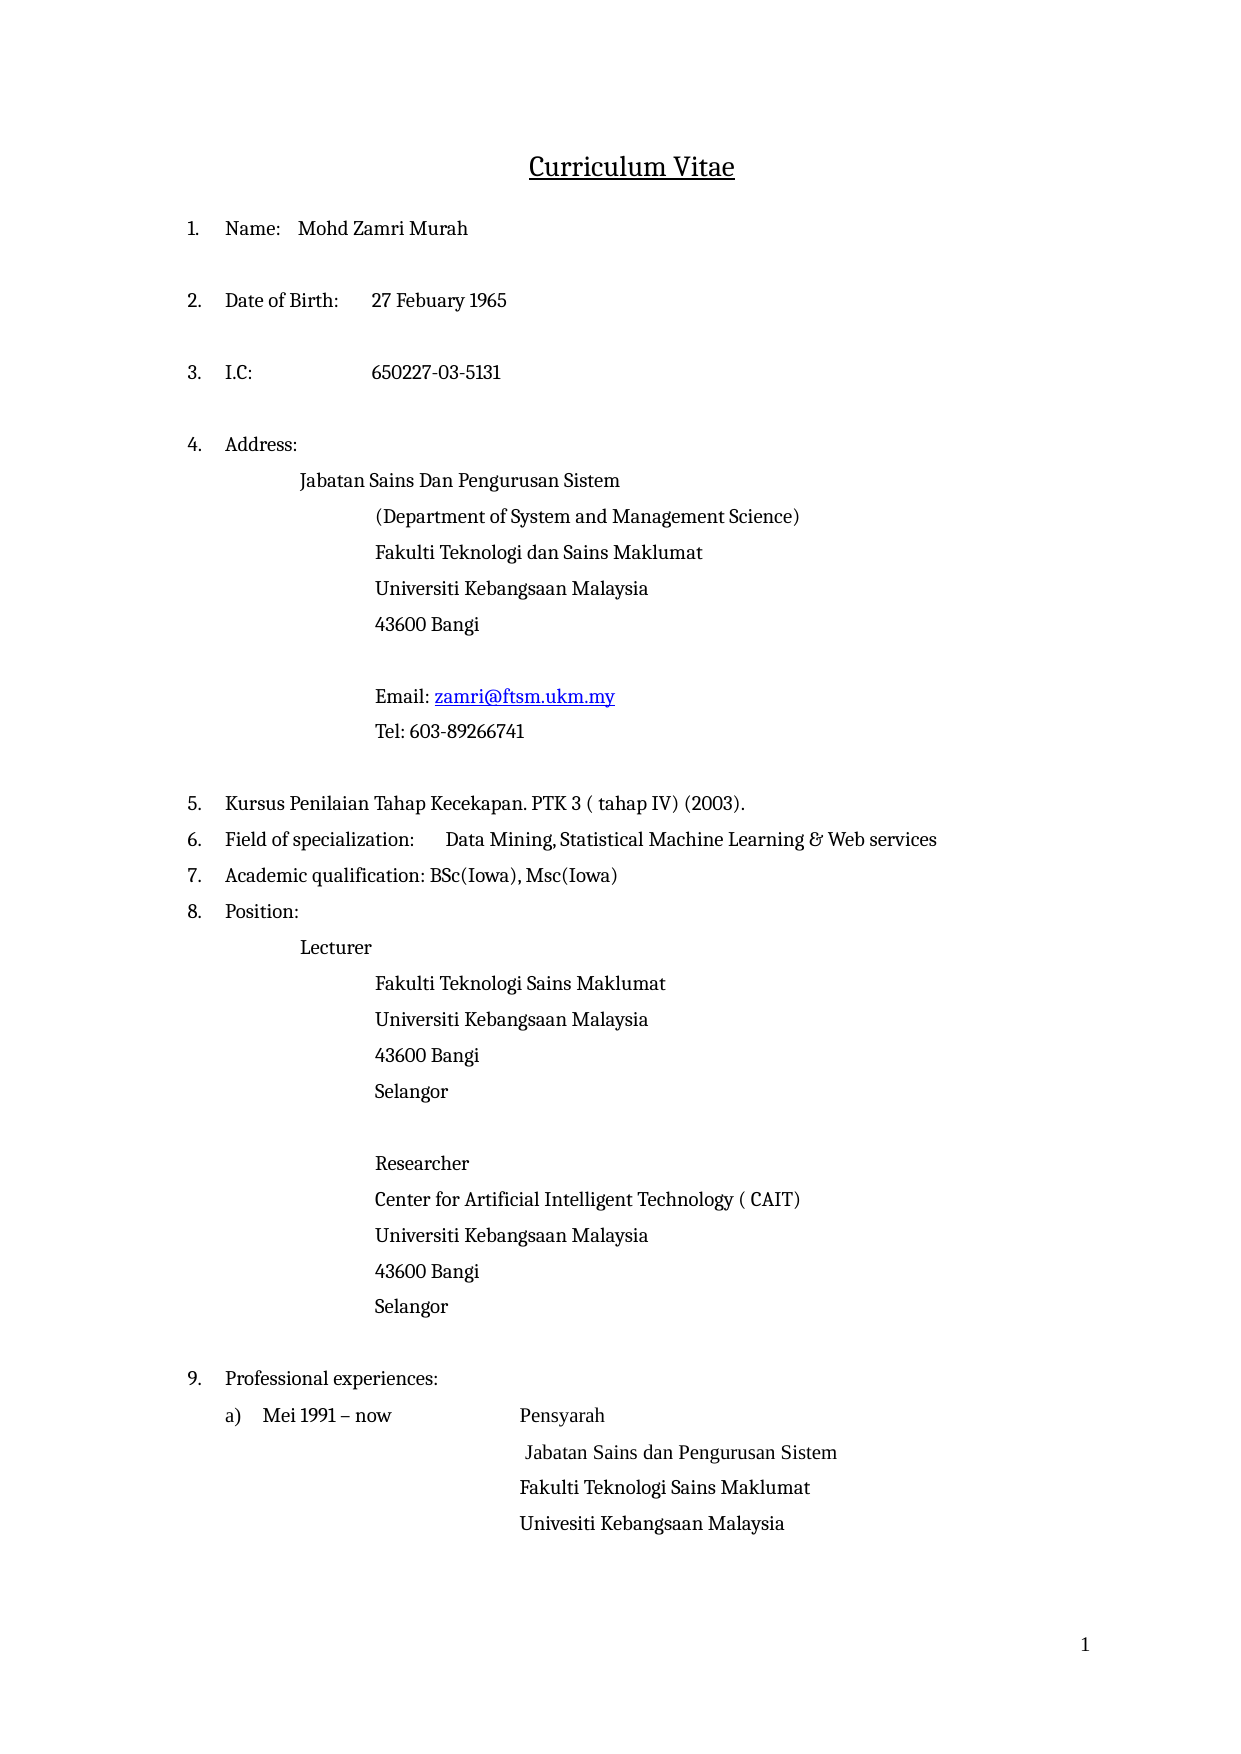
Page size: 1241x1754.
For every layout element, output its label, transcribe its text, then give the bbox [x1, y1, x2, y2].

text 43600 Bangi [375, 612, 1090, 636]
text Fakulti Teknologi dan Sains Maklumat [375, 541, 1090, 564]
list Lecturer [262, 936, 1090, 960]
text Fakulti Teknologi Sains Maklumat [375, 972, 1090, 996]
list Mei 1991 – now Pensyarah [225, 1403, 1090, 1428]
list Field of specialization: Data Mining, Statistical Machine Learning & Web services [187, 828, 1090, 852]
list Professional experiences: [187, 1367, 1090, 1391]
text Universiti Kebangsaan Malaysia [375, 1008, 1090, 1032]
list Address: [187, 433, 1090, 457]
list Date of Birth: 27 Febuary 1965 [187, 289, 1090, 313]
text 43600 Bangi [375, 1044, 1090, 1068]
text Universiti Kebangsaan Malaysia [375, 576, 1090, 600]
text Center for Artificial Intelligent Technology ( CAIT) [375, 1187, 1090, 1211]
list Name: Mohd Zamri Murah [187, 217, 1090, 241]
text (Department of System and Management Science) [375, 504, 1090, 528]
list Position: [187, 900, 1090, 924]
text Selangor [375, 1295, 1090, 1319]
text Tel: 603-89266741 [375, 720, 1090, 744]
text Fakulti Teknologi Sains Maklumat [150, 1476, 1090, 1500]
text Email: zamri@ftsm.ukm.my [375, 684, 1090, 708]
text Researcher [375, 1151, 1090, 1175]
text Curriculum Vitae [150, 150, 1090, 183]
list Jabatan Sains Dan Pengurusan Sistem [262, 469, 1090, 493]
text 43600 Bangi [375, 1259, 1090, 1283]
text Univesiti Kebangsaan Malaysia [150, 1512, 1090, 1536]
list Academic qualification: BSc(Iowa), Msc(Iowa) [187, 864, 1090, 888]
text Universiti Kebangsaan Malaysia [375, 1223, 1090, 1247]
text Selangor [375, 1079, 1090, 1103]
list Jabatan Sains dan Pengurusan Sistem [487, 1440, 1090, 1464]
list I.C: 650227-03-5131 [187, 361, 1090, 385]
list Kursus Penilaian Tahap Kecekapan. PTK 3 ( tahap IV) (2003). [187, 792, 1090, 816]
